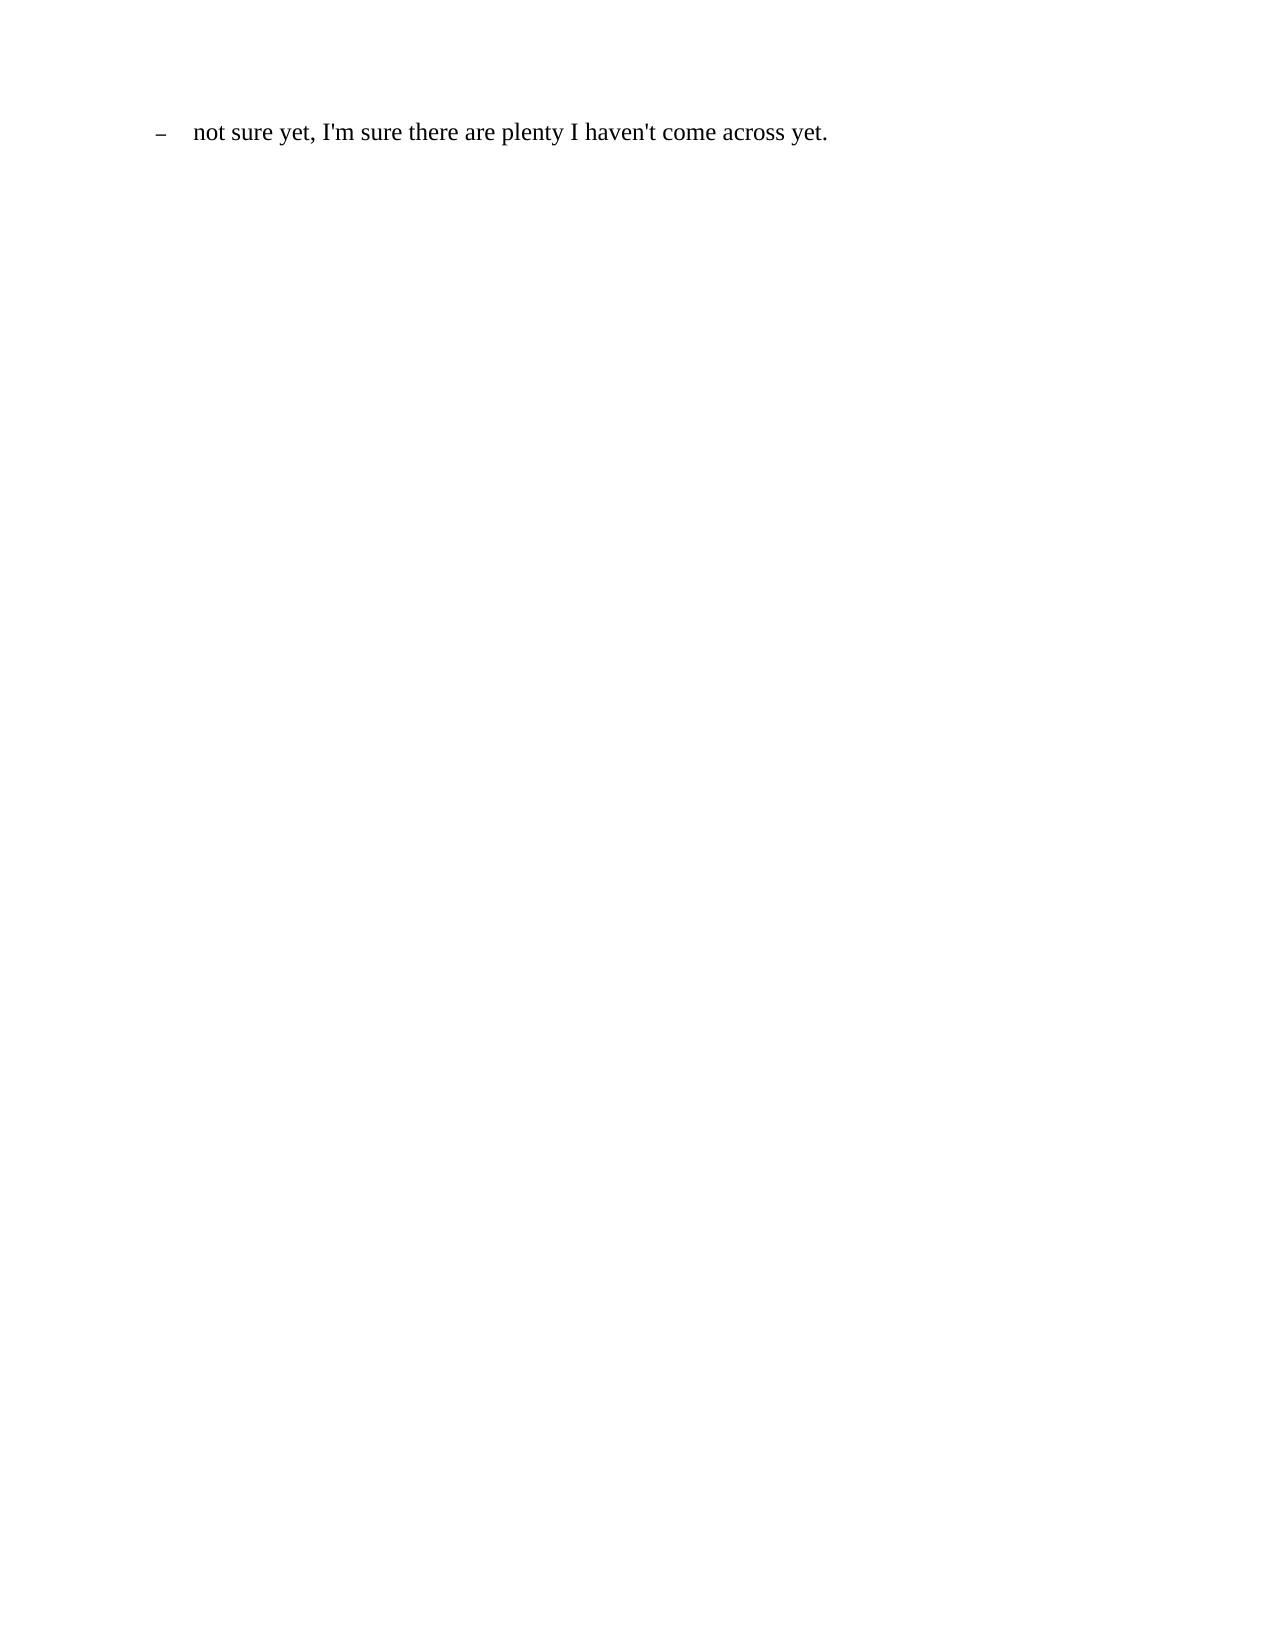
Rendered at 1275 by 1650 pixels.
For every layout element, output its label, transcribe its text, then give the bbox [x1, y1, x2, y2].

list not sure yet, I'm sure there are plenty I haven't come across yet. [156, 118, 1157, 146]
